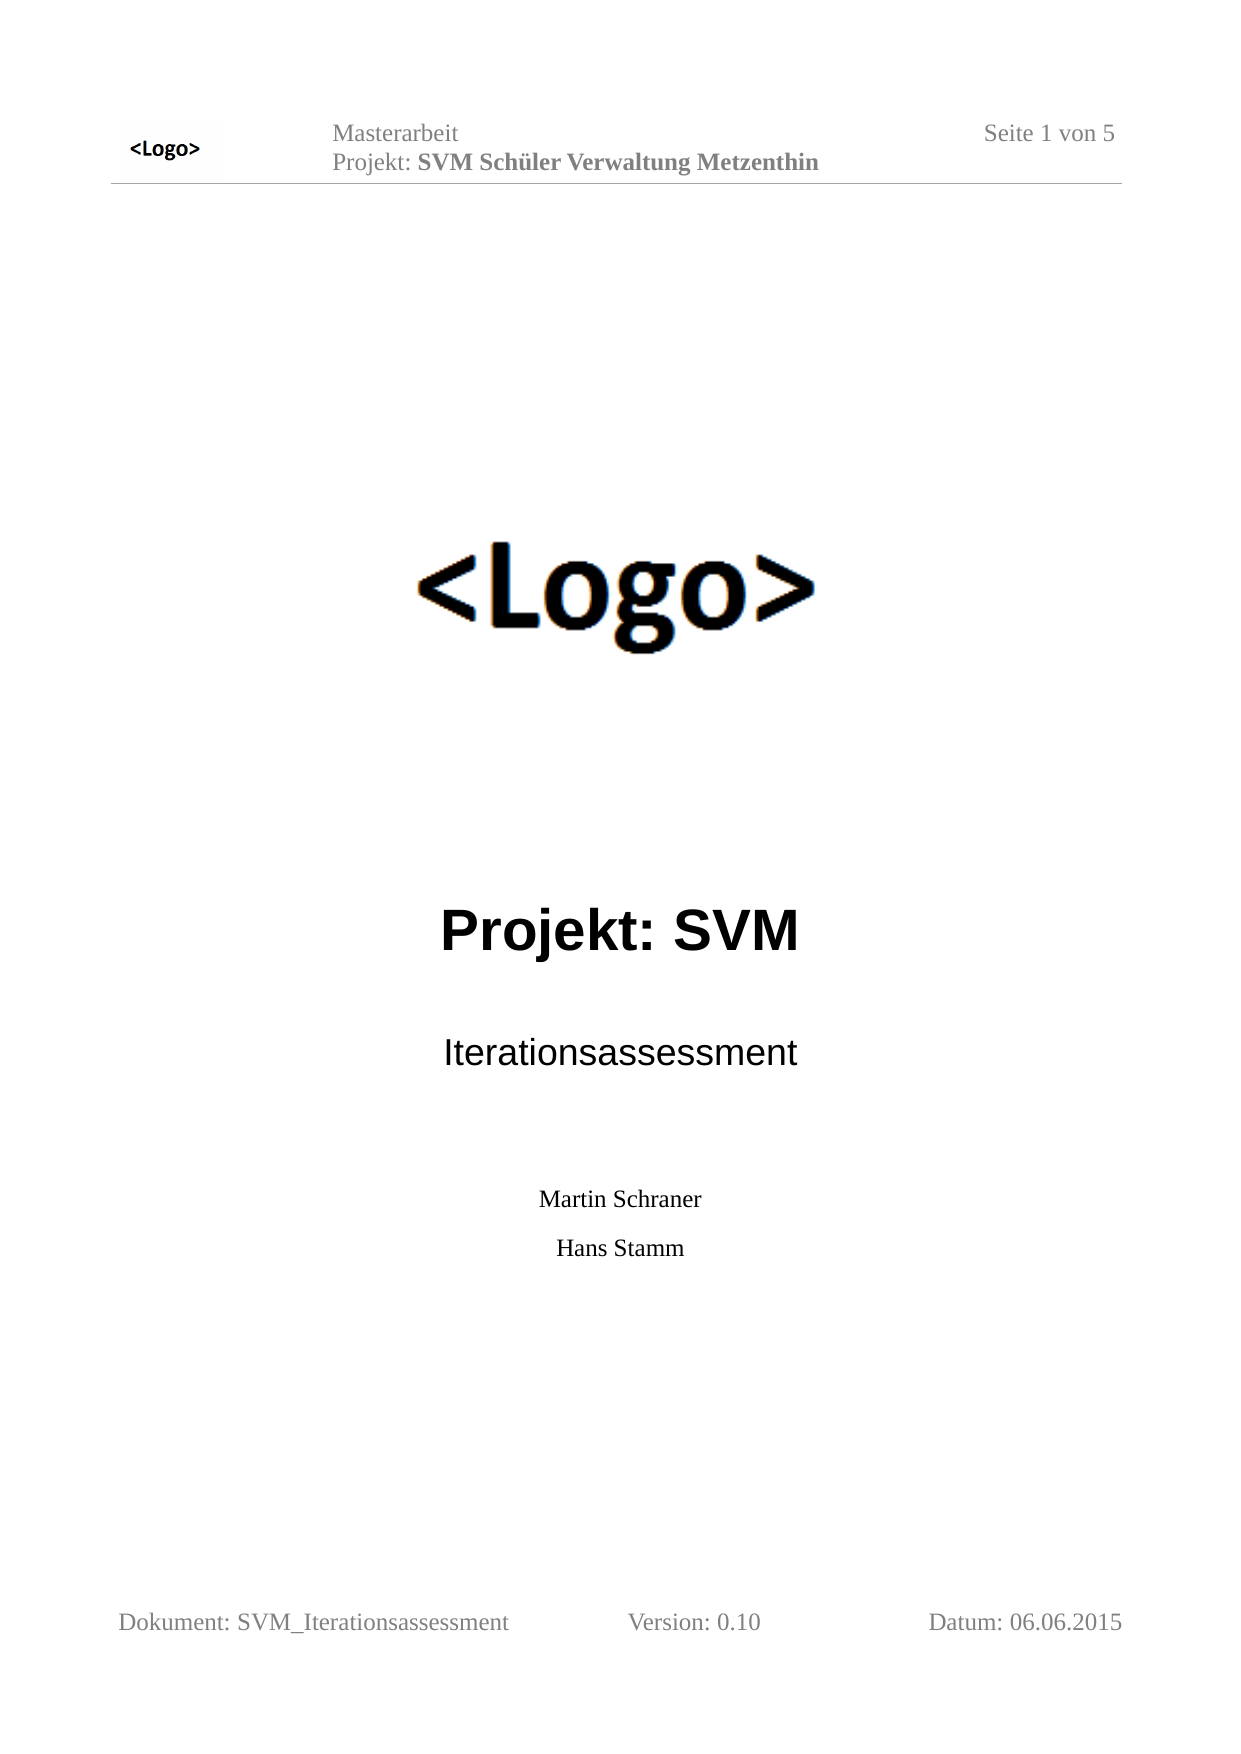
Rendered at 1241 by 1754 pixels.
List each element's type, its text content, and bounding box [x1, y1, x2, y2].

title Projekt: SVM [118, 896, 1122, 963]
picture [118, 118, 224, 183]
text Hans Stamm [118, 1233, 1122, 1262]
picture [348, 415, 892, 785]
subtitle Iterationsassessment [118, 1031, 1122, 1074]
text Martin Schraner [118, 1184, 1122, 1213]
